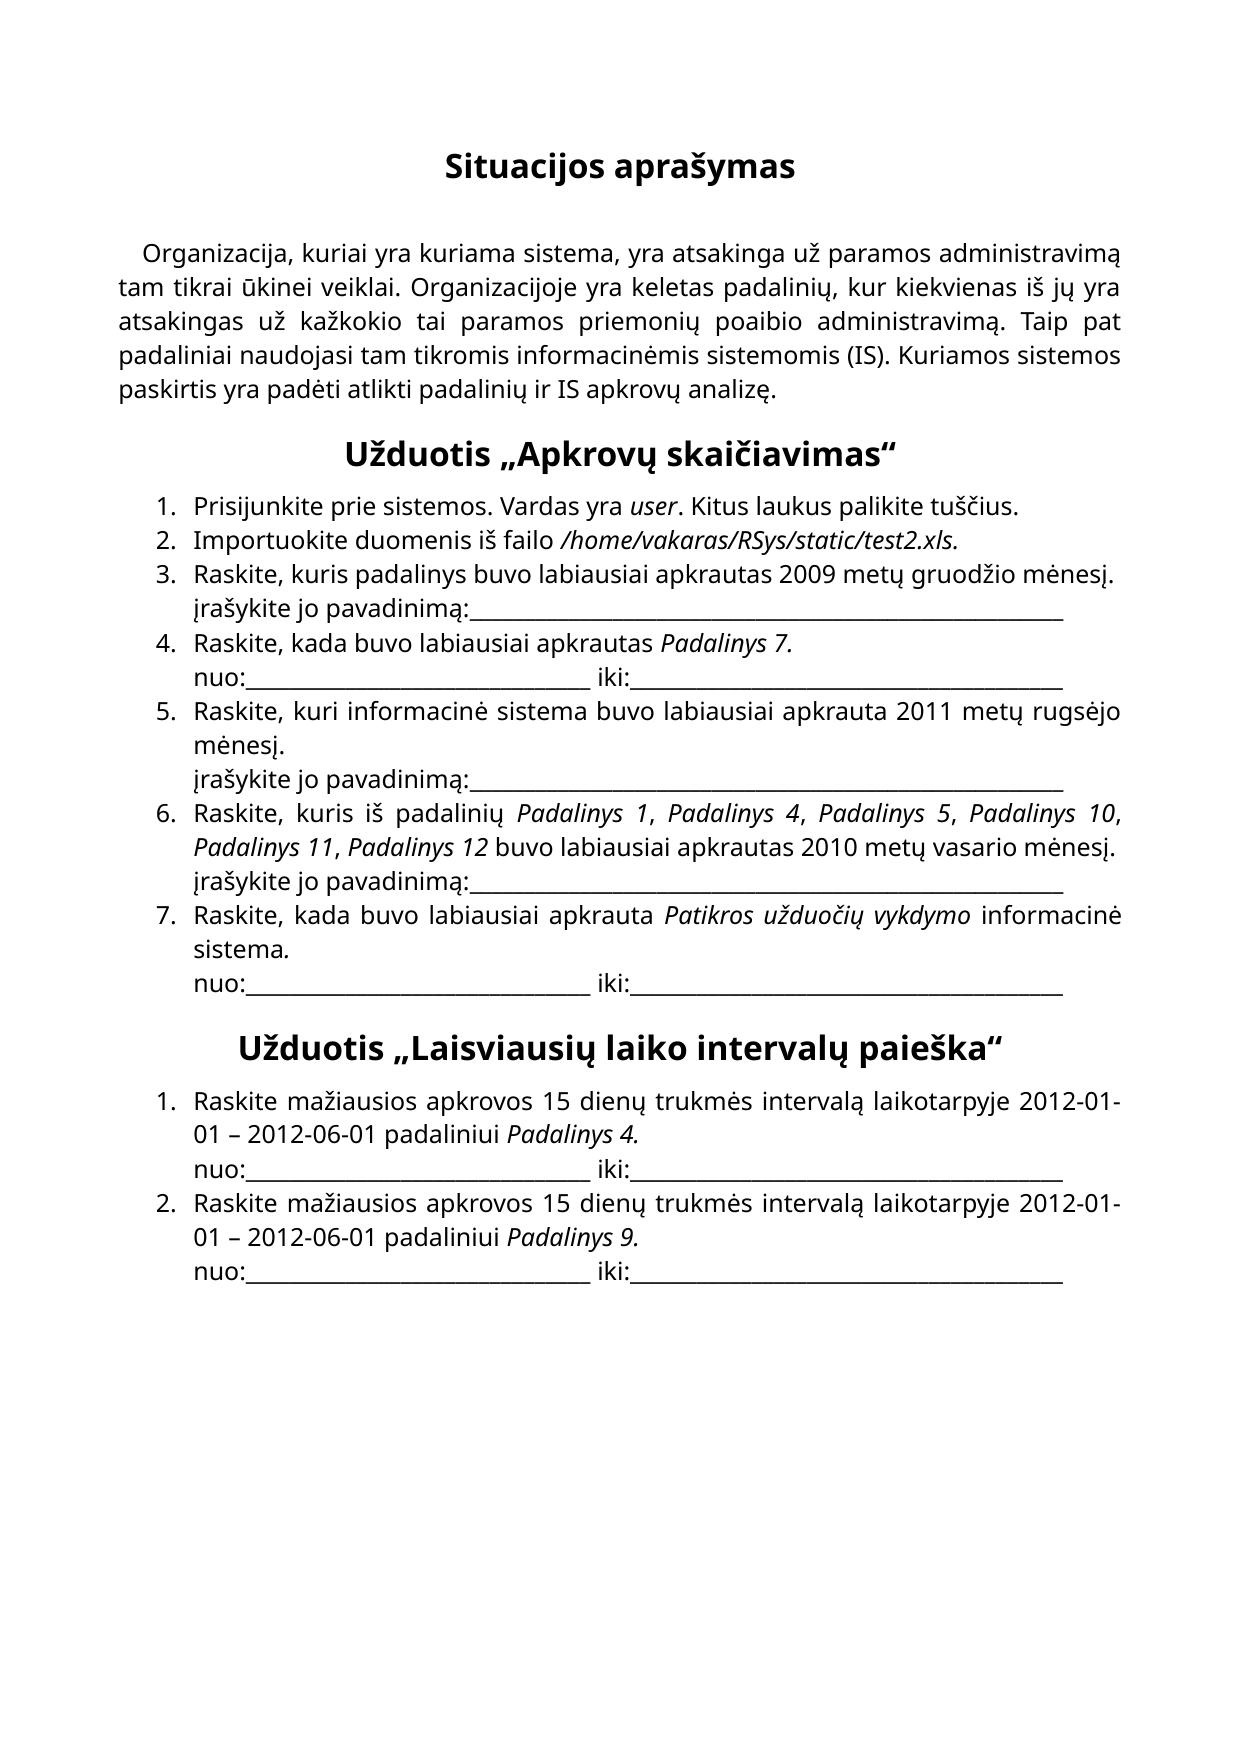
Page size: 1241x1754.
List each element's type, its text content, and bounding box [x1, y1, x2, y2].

text Organizacija, kuriai yra kuriama sistema, yra atsakinga už paramos administravimą tam tikrai ūkinei veiklai. Organizacijoje yra keletas padalinių, kur kiekvienas iš jų yra atsakingas už kažkokio tai paramos priemonių poaibio administravimą. Taip pat padaliniai naudojasi tam tikromis informacinėmis sistemomis (IS). Kuriamos sistemos paskirtis yra padėti atlikti padalinių ir IS apkrovų analizę. [118, 235, 1122, 406]
list nuo: iki: [156, 1253, 1122, 1287]
list įrašykite jo pavadinimą: [156, 591, 1122, 625]
subtitle Situacijos aprašymas [118, 143, 1122, 189]
list nuo: iki: [156, 659, 1122, 693]
list Raskite, kuri informacinė sistema buvo labiausiai apkrauta 2011 metų rugsėjo mėnesį. [156, 693, 1122, 761]
list Raskite, kada buvo labiausiai apkrautas Padalinys 7. [156, 625, 1122, 659]
list Raskite, kuris iš padalinių Padalinys 1, Padalinys 4, Padalinys 5, Padalinys 10, Padalinys 11, Padalinys 12 buvo labiausiai apkrautas 2010 metų vasario mėnesį. [156, 796, 1122, 864]
list įrašykite jo pavadinimą: [156, 864, 1122, 898]
list nuo: iki: [156, 1151, 1122, 1185]
list Importuokite duomenis iš failo /home/vakaras/RSys/static/test2.xls. [156, 523, 1122, 557]
subtitle Užduotis „Apkrovų skaičiavimas“ [118, 431, 1122, 476]
list Raskite, kuris padalinys buvo labiausiai apkrautas 2009 metų gruodžio mėnesį. [156, 557, 1122, 591]
list Raskite mažiausios apkrovos 15 dienų trukmės intervalą laikotarpyje 2012-01-01 – 2012-06-01 padaliniui Padalinys 4. [156, 1083, 1122, 1151]
list Prisijunkite prie sistemos. Vardas yra user. Kitus laukus palikite tuščius. [156, 489, 1122, 523]
list įrašykite jo pavadinimą: [156, 761, 1122, 796]
list nuo: iki: [156, 966, 1122, 1000]
list Raskite mažiausios apkrovos 15 dienų trukmės intervalą laikotarpyje 2012-01-01 – 2012-06-01 padaliniui Padalinys 9. [156, 1185, 1122, 1253]
list Raskite, kada buvo labiausiai apkrauta Patikros užduočių vykdymo informacinė sistema. [156, 898, 1122, 966]
subtitle Užduotis „Laisviausių laiko intervalų paieška“ [118, 1025, 1122, 1071]
